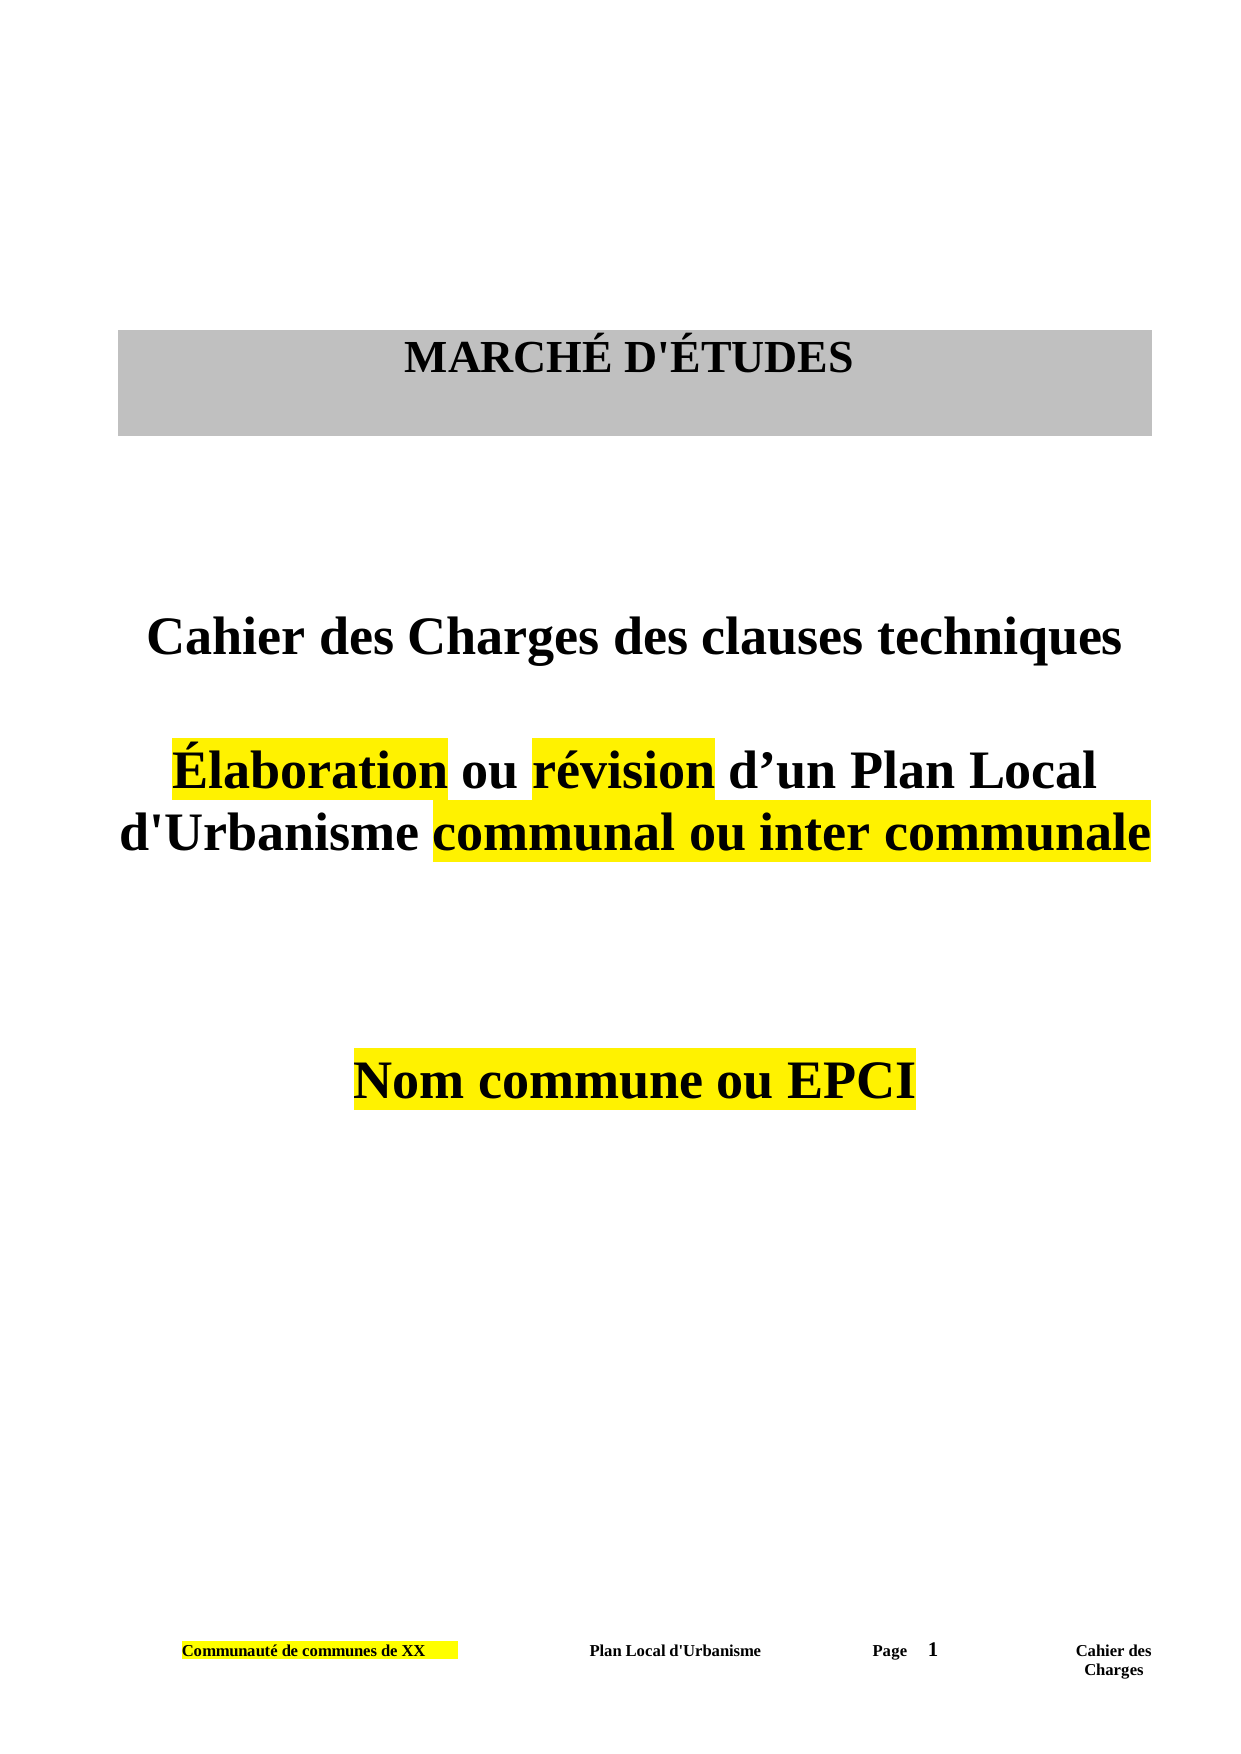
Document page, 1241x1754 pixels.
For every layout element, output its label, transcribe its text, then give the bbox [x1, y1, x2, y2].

text Nom commune ou EPCI [118, 1048, 1152, 1110]
text Cahier des Charges des clauses techniques [118, 604, 1152, 666]
text MARCHÉ D'ÉTUDES [118, 330, 1152, 383]
text Élaboration ou révision d’un Plan Local d'Urbanisme communal ou inter communale [118, 738, 1152, 862]
